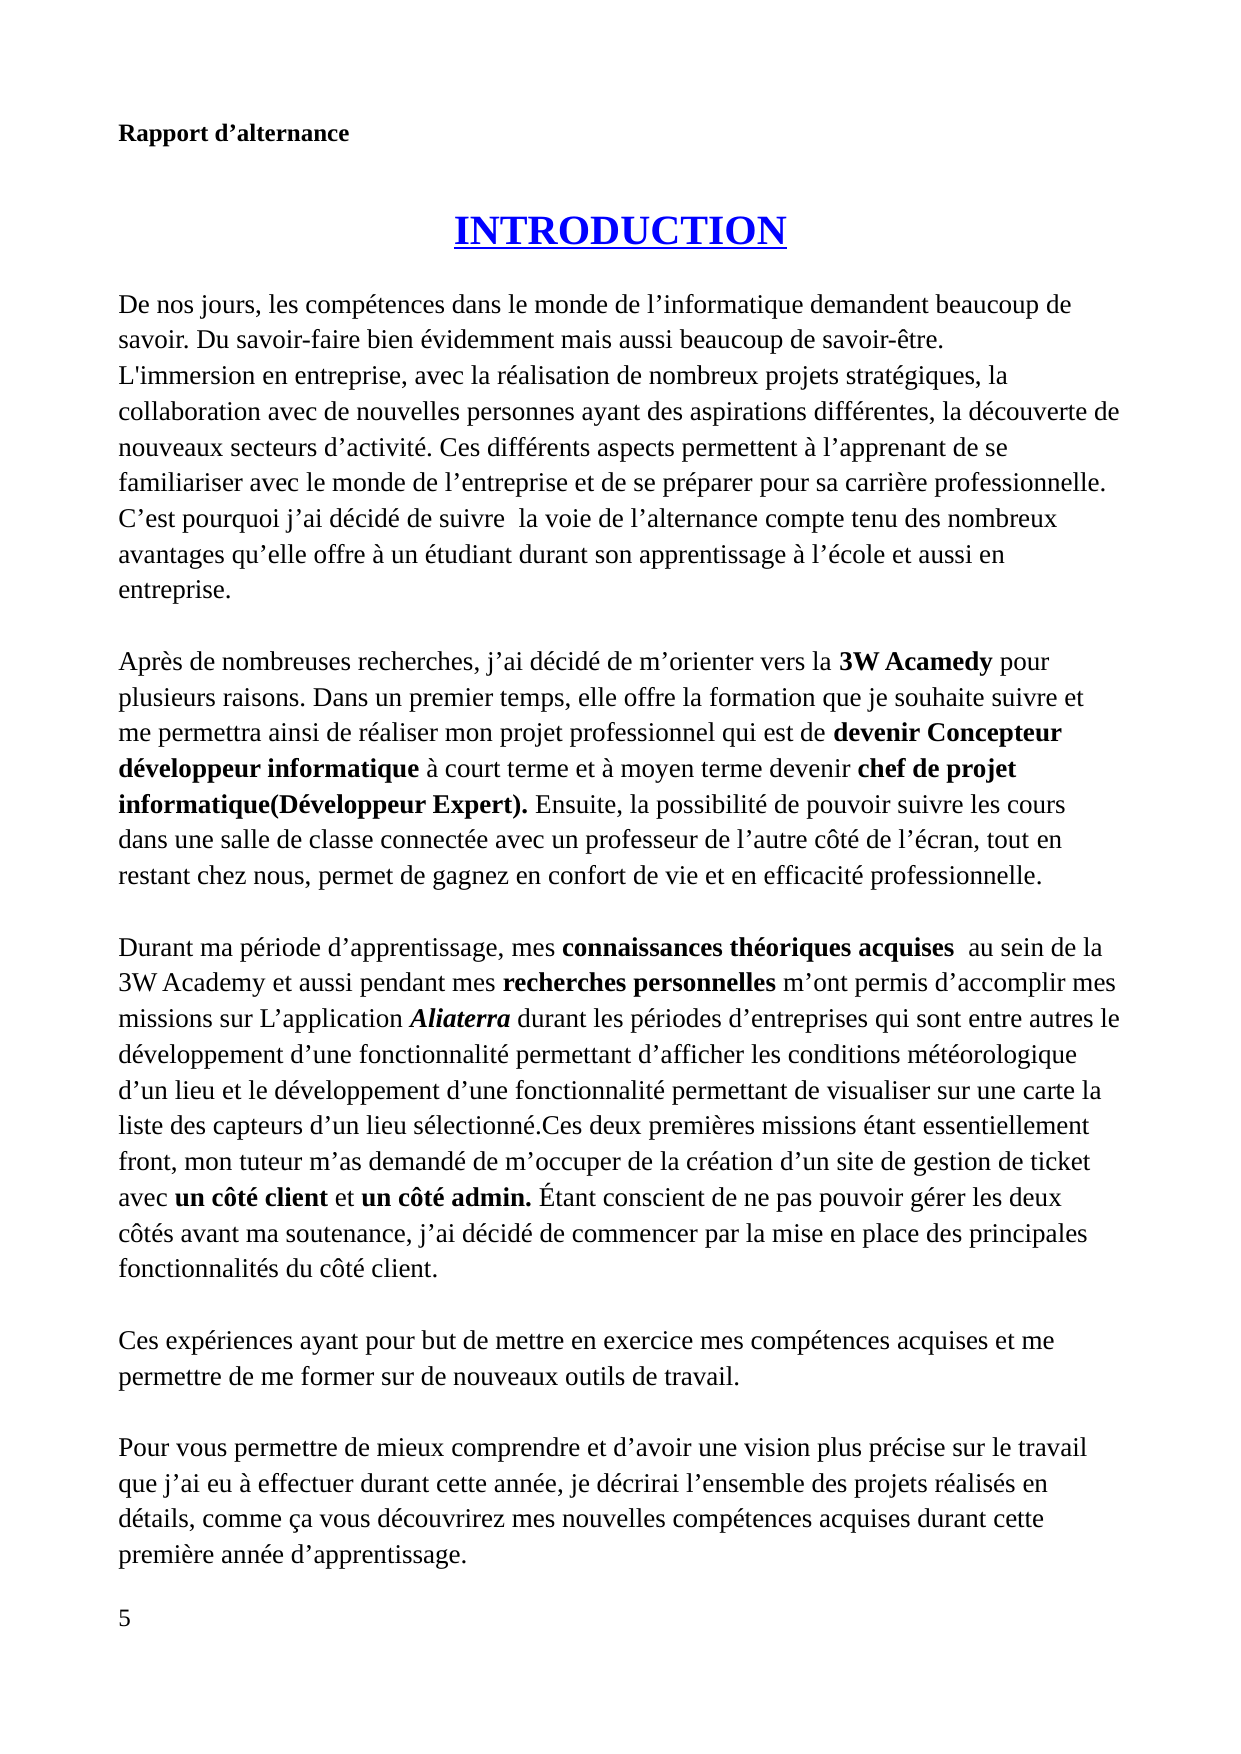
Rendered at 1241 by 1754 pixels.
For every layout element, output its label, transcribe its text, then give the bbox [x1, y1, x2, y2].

text Durant ma période d’apprentissage, mes connaissances théoriques acquises au sein de la 3W Academy et aussi pendant mes recherches personnelles m’ont permis d’accomplir mes missions sur L’application Aliaterra durant les périodes d’entreprises qui sont entre autres le développement d’une fonctionnalité permettant d’afficher les conditions météorologique d’un lieu et le développement d’une fonctionnalité permettant de visualiser sur une carte la liste des capteurs d’un lieu sélectionné.Ces deux premières missions étant essentiellement front, mon tuteur m’as demandé de m’occuper de la création d’un site de gestion de ticket avec un côté client et un côté admin. Étant conscient de ne pas pouvoir gérer les deux côtés avant ma soutenance, j’ai décidé de commencer par la mise en place des principales fonctionnalités du côté client. [118, 931, 1122, 1283]
text Ces expériences ayant pour but de mettre en exercice mes compétences acquises et me permettre de me former sur de nouveaux outils de travail. [118, 1324, 1122, 1391]
text 5 [118, 1603, 1122, 1631]
text INTRODUCTION [118, 205, 1122, 253]
text De nos jours, les compétences dans le monde de l’informatique demandent beaucoup de savoir. Du savoir-faire bien évidemment mais aussi beaucoup de savoir-être. [118, 288, 1122, 354]
text familiariser avec le monde de l’entreprise et de se préparer pour sa carrière professionnelle. C’est pourquoi j’ai décidé de suivre la voie de l’alternance compte tenu des nombreux avantages qu’elle offre à un étudiant durant son apprentissage à l’école et aussi en entreprise. [118, 466, 1122, 605]
text Pour vous permettre de mieux comprendre et d’avoir une vision plus précise sur le travail que j’ai eu à effectuer durant cette année, je décrirai l’ensemble des projets réalisés en détails, comme ça vous découvrirez mes nouvelles compétences acquises durant cette première année d’apprentissage. [118, 1431, 1122, 1569]
text Après de nombreuses recherches, j’ai décidé de m’orienter vers la 3W Acamedy pour plusieurs raisons. Dans un premier temps, elle offre la formation que je souhaite suivre et me permettra ainsi de réaliser mon projet professionnel qui est de devenir Concepteur développeur informatique à court terme et à moyen terme devenir chef de projet informatique(Développeur Expert). Ensuite, la possibilité de pouvoir suivre les cours dans une salle de classe connectée avec un professeur de l’autre côté de l’écran, tout en restant chez nous, permet de gagnez en confort de vie et en efficacité professionnelle. [118, 645, 1122, 891]
text L'immersion en entreprise, avec la réalisation de nombreux projets stratégiques, la collaboration avec de nouvelles personnes ayant des aspirations différentes, la découverte de nouveaux secteurs d’activité. Ces différents aspects permettent à l’apprenant de se [118, 359, 1122, 462]
